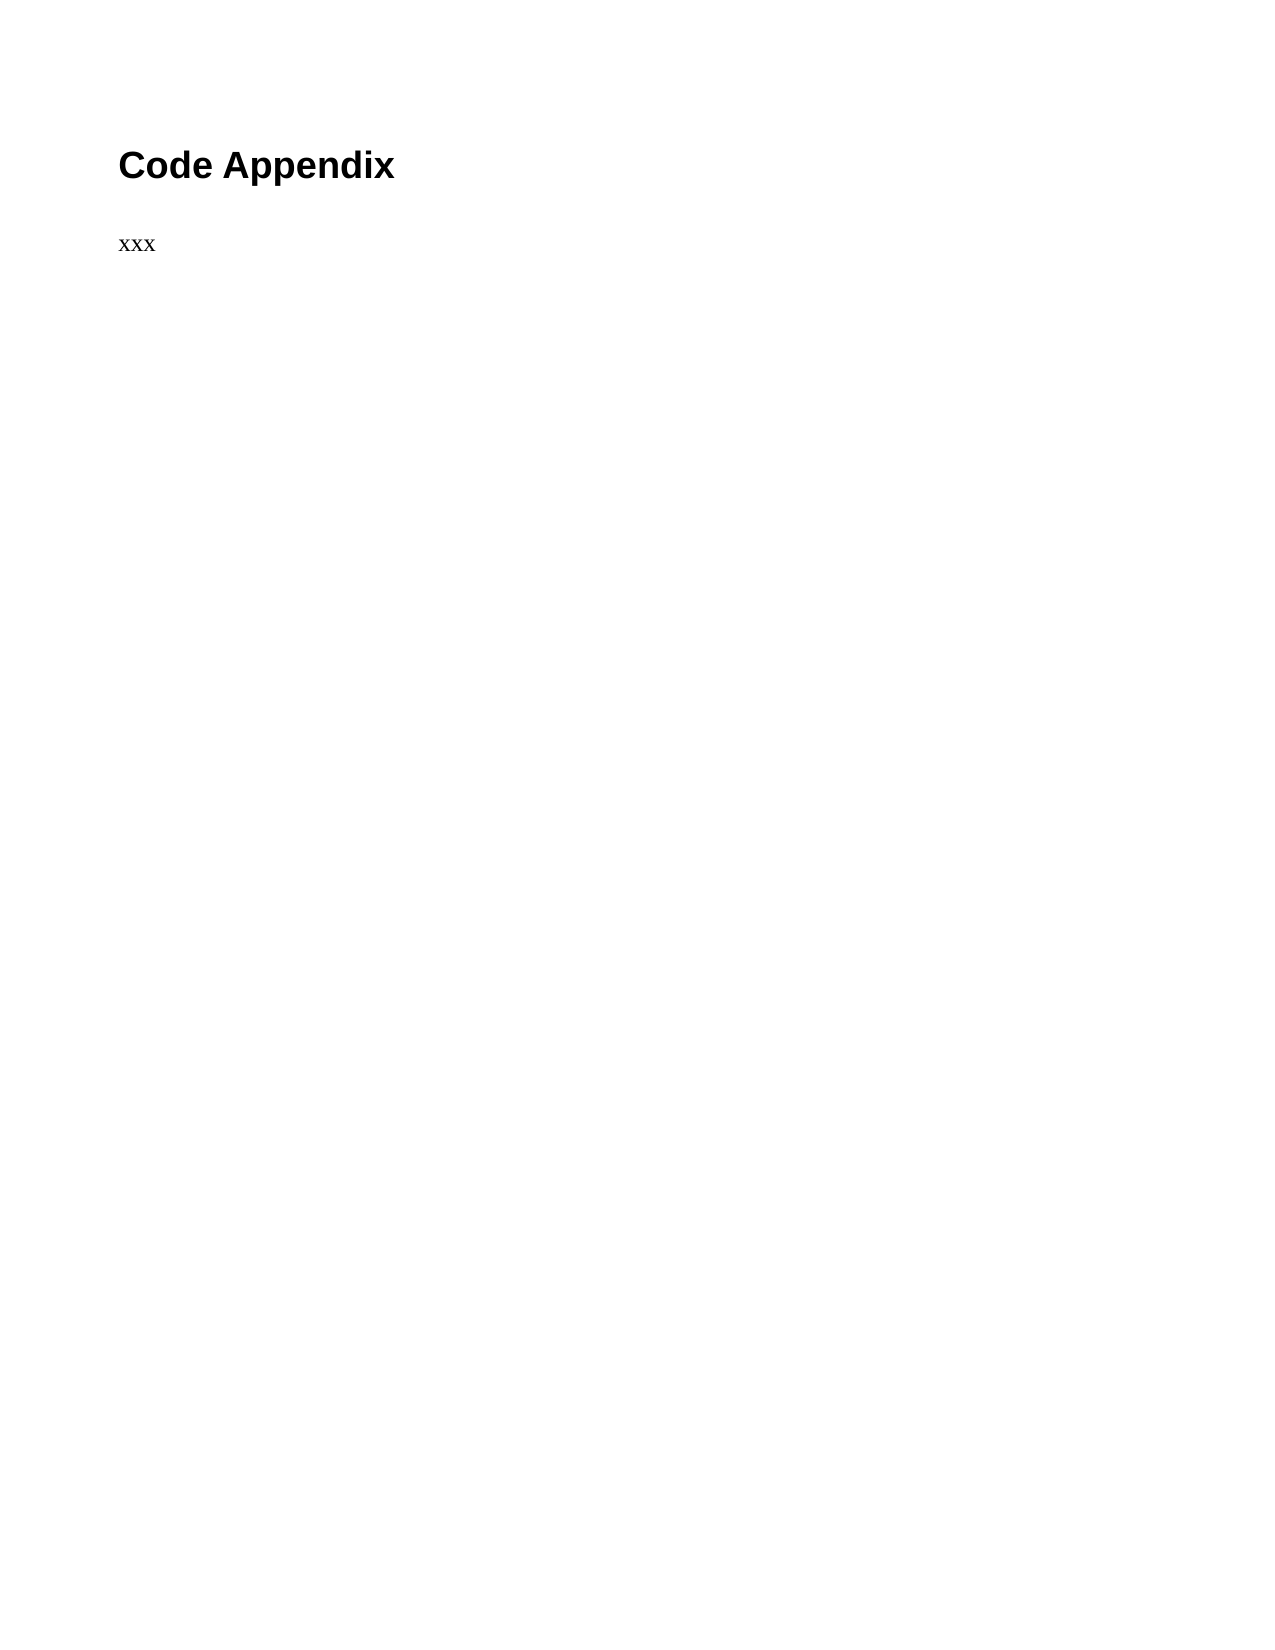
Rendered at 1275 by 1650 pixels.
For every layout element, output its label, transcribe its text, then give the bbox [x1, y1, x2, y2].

subtitle Code Appendix [118, 143, 1157, 187]
text xxx [118, 228, 1157, 257]
